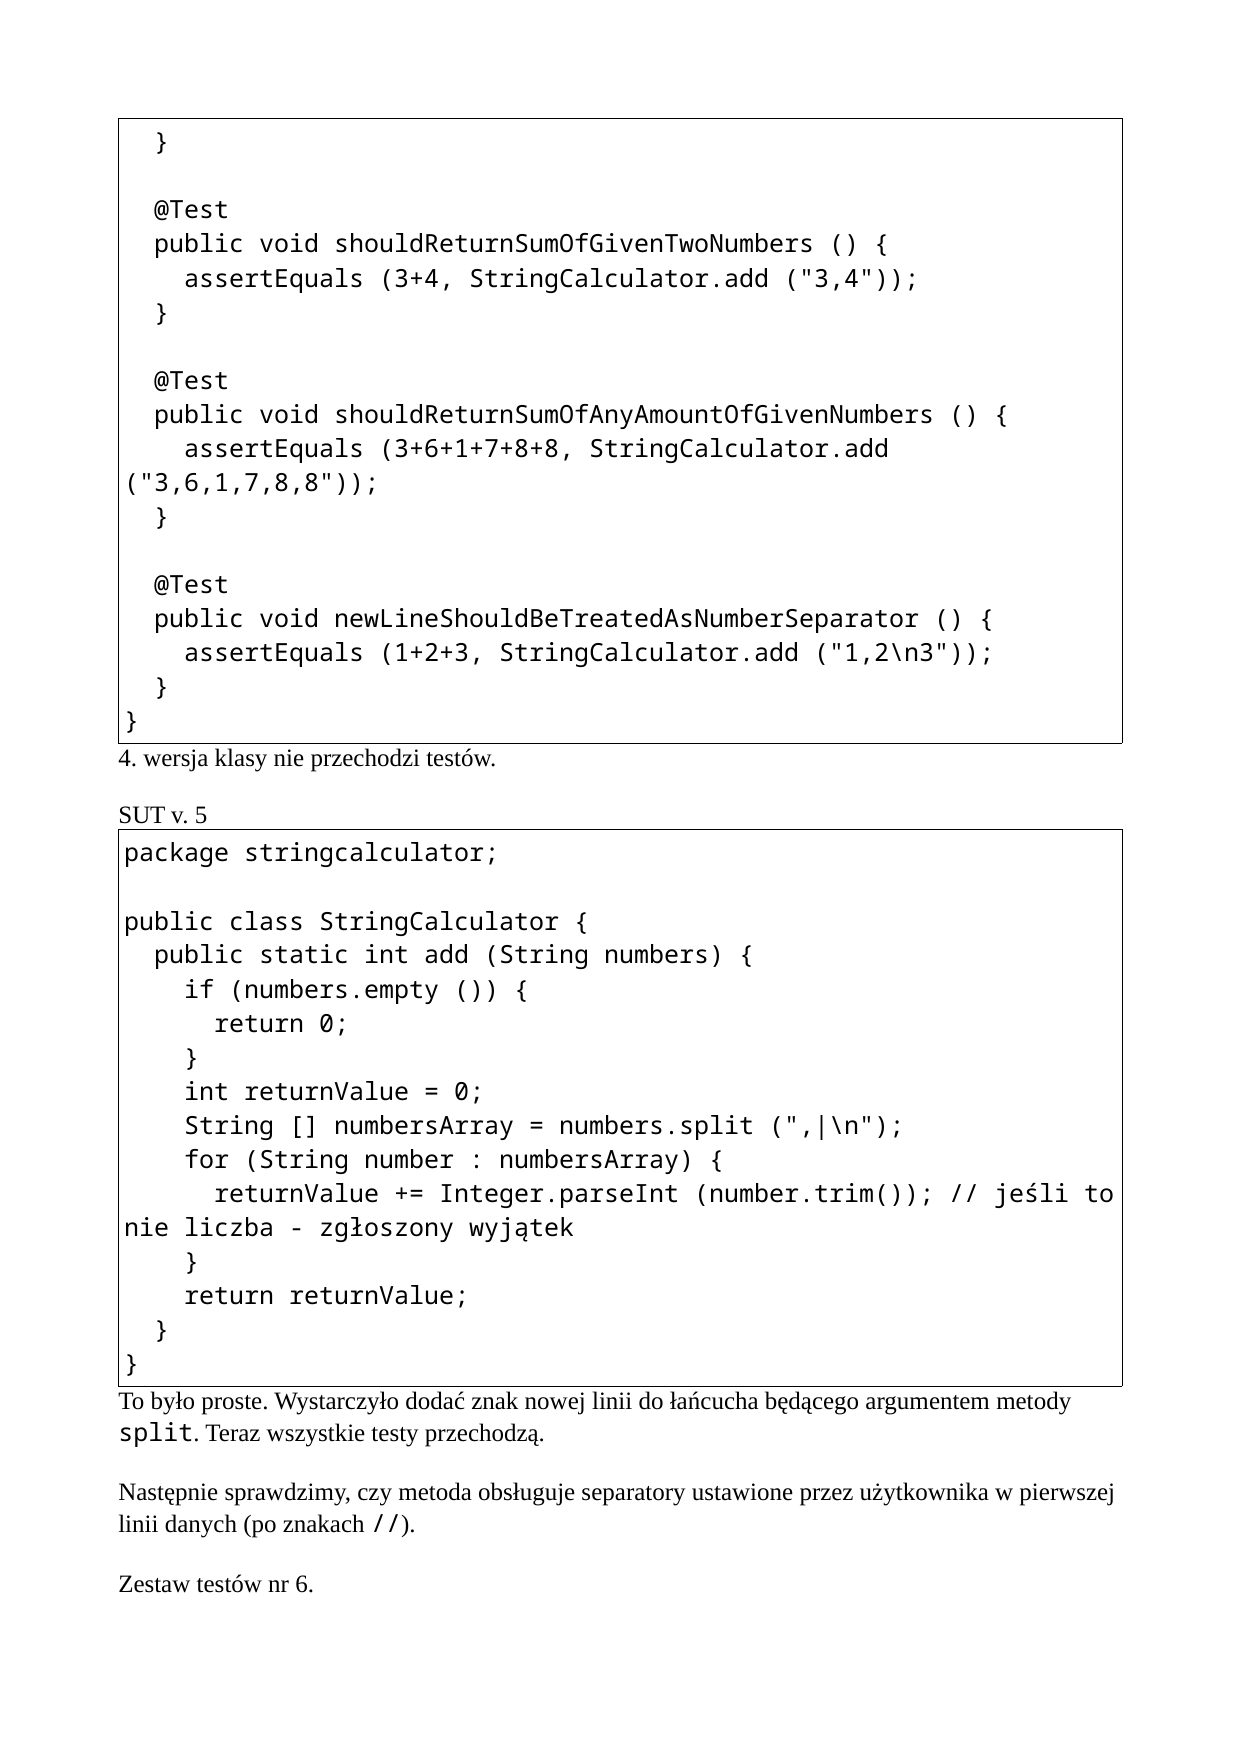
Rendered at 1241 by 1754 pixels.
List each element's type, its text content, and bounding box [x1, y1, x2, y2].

text SUT v. 5 [118, 800, 1122, 829]
text 4. wersja klasy nie przechodzi testów. [118, 744, 1122, 772]
table_header package stringcalculator; public class StringCalculator { public static int add (String numbers) { if (numbers.empty ()) { return 0; } int returnValue = 0; String [] numbersArray = numbers.split (",|\n"); for (String number : numbersArray) { returnValue += Integer.parseInt (number.trim()); // jeśli to nie liczba - zgłoszony wyjątek } return returnValue; } } [119, 830, 1122, 1386]
text To było proste. Wystarczyło dodać znak nowej linii do łańcucha będącego argumentem metody split. Teraz wszystkie testy przechodzą. [118, 1387, 1122, 1449]
text Zestaw testów nr 6. [118, 1569, 1122, 1598]
table_header } @Test public void shouldReturnSumOfGivenTwoNumbers () { assertEquals (3+4, StringCalculator.add ("3,4")); } @Test public void shouldReturnSumOfAnyAmountOfGivenNumbers () { assertEquals (3+6+1+7+8+8, StringCalculator.add ("3,6,1,7,8,8")); } @Test public void newLineShouldBeTreatedAsNumberSeparator () { assertEquals (1+2+3, StringCalculator.add ("1,2\n3")); } } [119, 119, 1122, 743]
text Następnie sprawdzimy, czy metoda obsługuje separatory ustawione przez użytkownika w pierwszej linii danych (po znakach //). [118, 1477, 1122, 1540]
